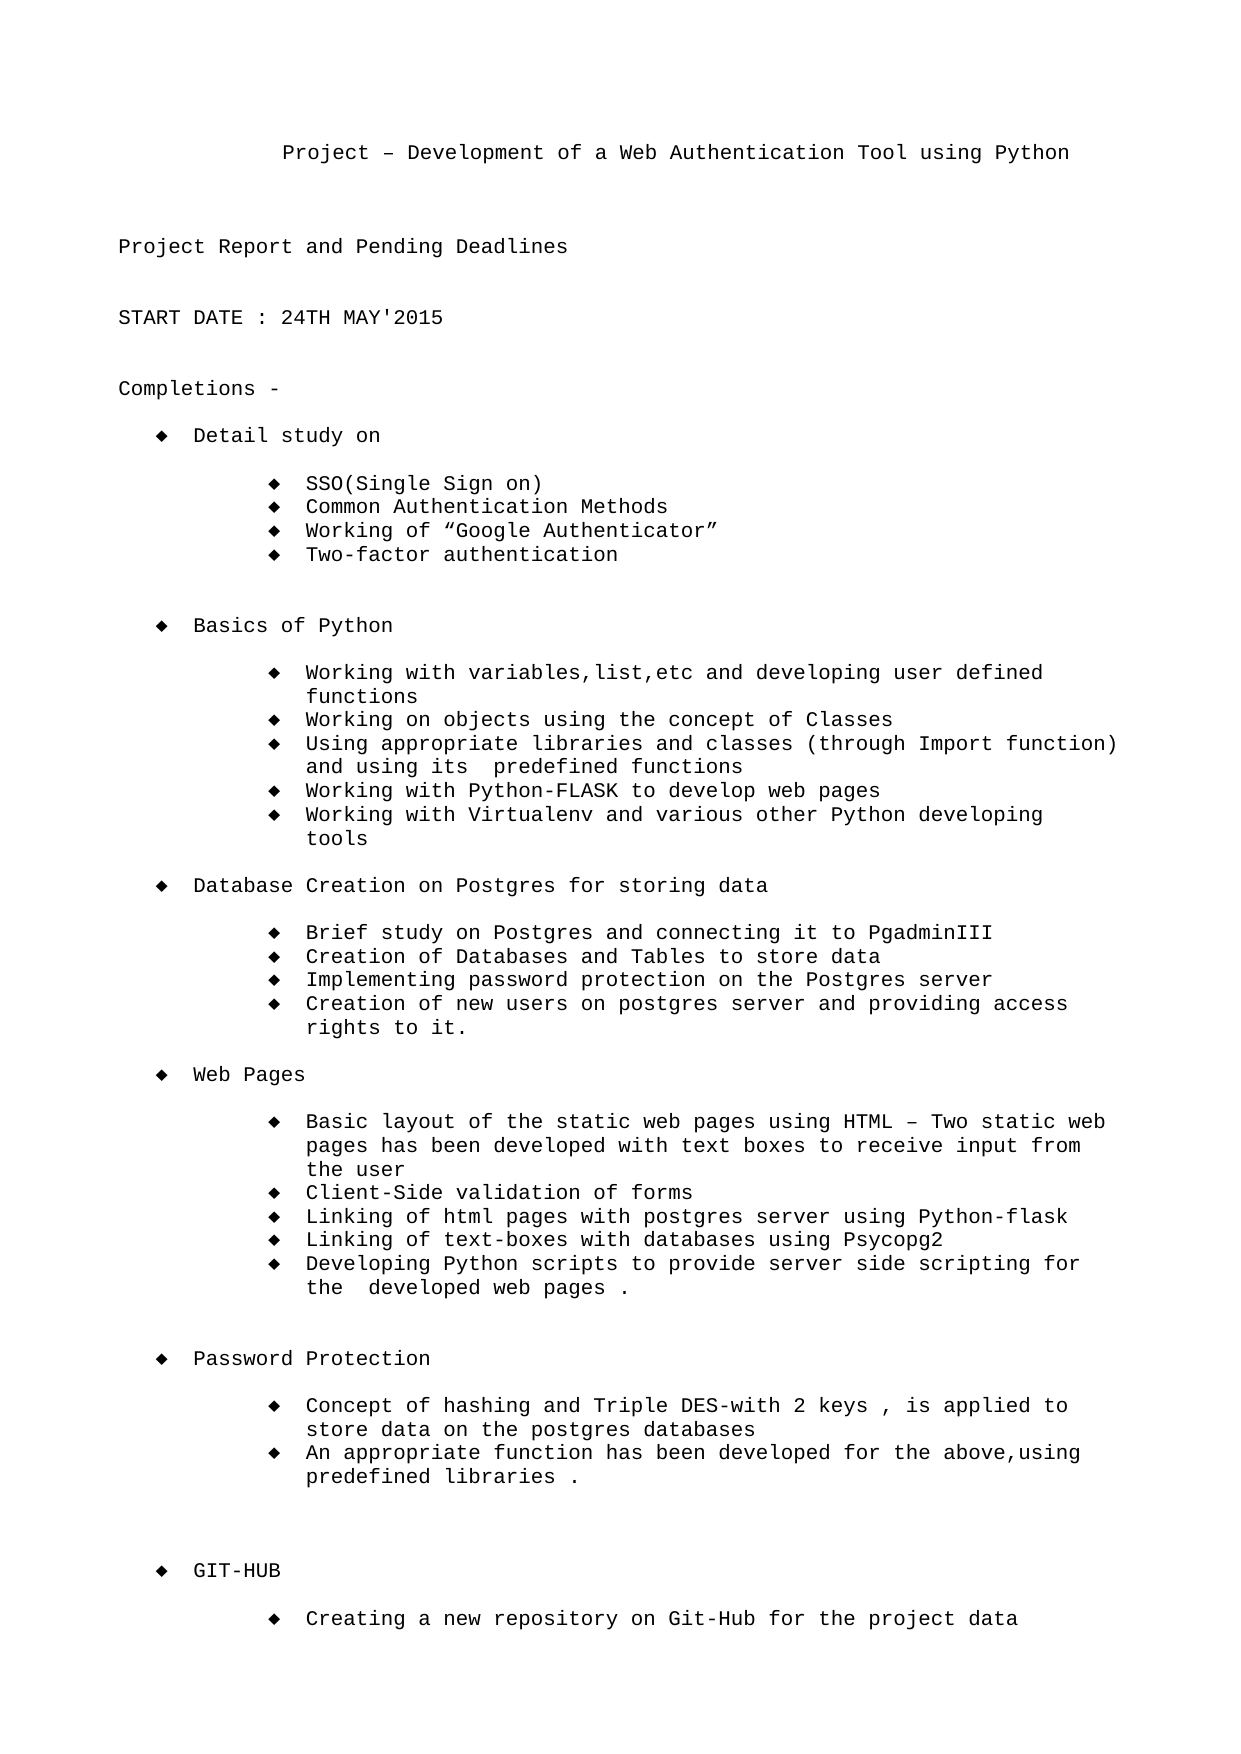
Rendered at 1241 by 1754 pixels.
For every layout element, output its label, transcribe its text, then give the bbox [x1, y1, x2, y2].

list Creating a new repository on Git-Hub for the project data [268, 1608, 1122, 1631]
list Database Creation on Postgres for storing data [156, 875, 1122, 898]
list Two-factor authentication [268, 544, 1122, 567]
list Web Pages [156, 1064, 1122, 1088]
list Creation of Databases and Tables to store data [268, 946, 1122, 969]
list Creation of new users on postgres server and providing access rights to it. [268, 993, 1122, 1040]
list Basics of Python [156, 615, 1122, 638]
list Working of “Google Authenticator” [268, 520, 1122, 544]
list Working with Virtualenv and various other Python developing tools [268, 804, 1122, 851]
text Completions - [118, 378, 1122, 402]
list Implementing password protection on the Postgres server [268, 969, 1122, 993]
text Project – Development of a Web Authentication Tool using Python [118, 142, 1122, 165]
list Linking of html pages with postgres server using Python-flask [268, 1206, 1122, 1229]
list Brief study on Postgres and connecting it to PgadminIII [268, 922, 1122, 946]
list GIT-HUB [156, 1561, 1122, 1584]
list Using appropriate libraries and classes (through Import function) and using its predefined functions [268, 733, 1122, 780]
text Project Report and Pending Deadlines [118, 236, 1122, 260]
list Working with Python-FLASK to develop web pages [268, 780, 1122, 804]
list Working with variables,list,etc and developing user defined functions [268, 662, 1122, 709]
list An appropriate function has been developed for the above,using predefined libraries . [268, 1442, 1122, 1489]
list Password Protection [156, 1348, 1122, 1371]
text START DATE : 24TH MAY'2015 [118, 307, 1122, 331]
list Client-Side validation of forms [268, 1182, 1122, 1206]
list Developing Python scripts to provide server side scripting for the developed web pages . [268, 1253, 1122, 1300]
list Concept of hashing and Triple DES-with 2 keys , is applied to store data on the postgres databases [268, 1395, 1122, 1442]
list SSO(Single Sign on) [268, 473, 1122, 496]
list Linking of text-boxes with databases using Psycopg2 [268, 1229, 1122, 1253]
list Basic layout of the static web pages using HTML – Two static web pages has been developed with text boxes to receive input from the user [268, 1111, 1122, 1182]
list Common Authentication Methods [268, 496, 1122, 520]
list Working on objects using the concept of Classes [268, 709, 1122, 733]
list Detail study on [156, 426, 1122, 449]
